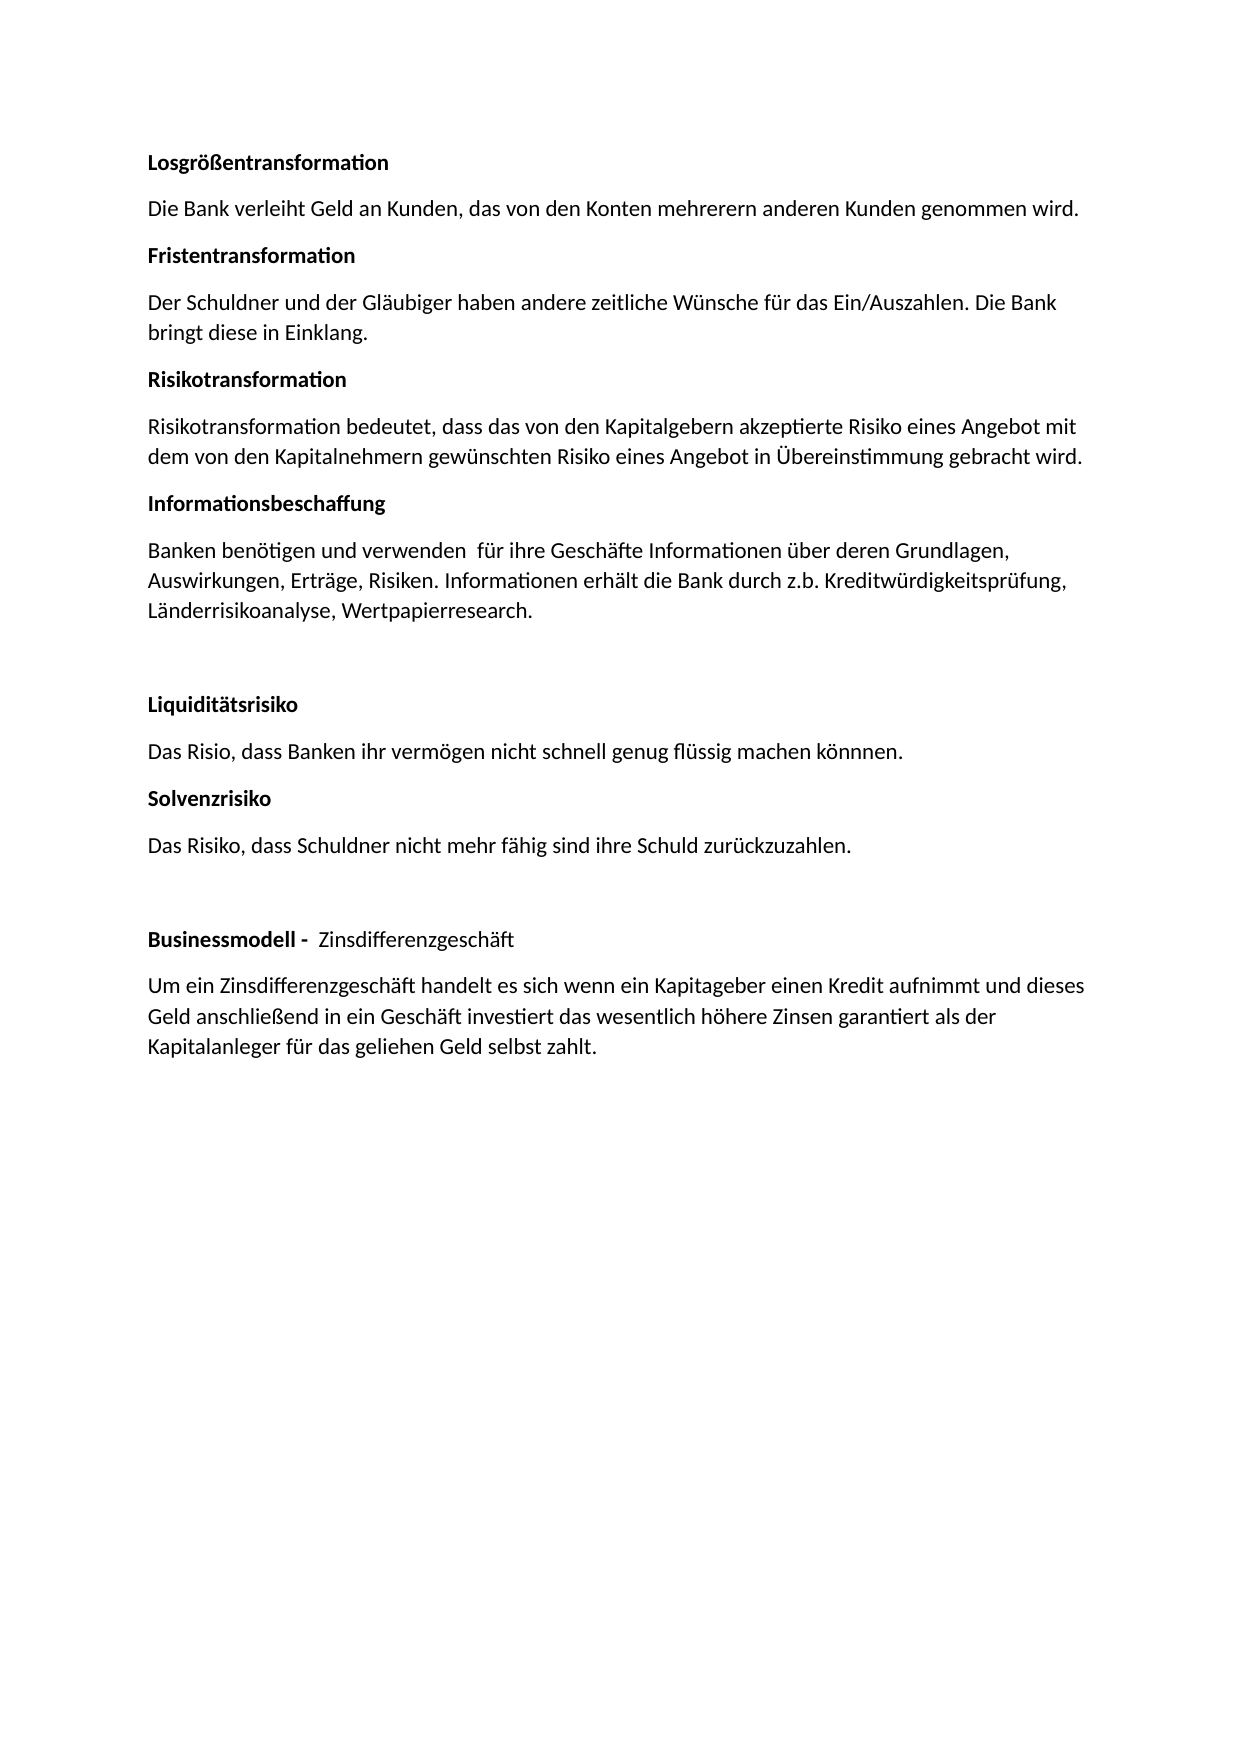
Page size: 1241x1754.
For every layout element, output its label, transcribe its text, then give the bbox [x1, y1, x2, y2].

text Banken benötigen und verwenden für ihre Geschäfte Informationen über deren Grundlagen, Auswirkungen, Erträge, Risiken. Informationen erhält die Bank durch z.b. Kreditwürdigkeitsprüfung, Länderrisikoanalyse, Wertpapierresearch. [148, 536, 1093, 624]
text Solvenzrisiko [148, 784, 1093, 812]
text Um ein Zinsdifferenzgeschäft handelt es sich wenn ein Kapitageber einen Kredit aufnimmt und dieses Geld anschließend in ein Geschäft investiert das wesentlich höhere Zinsen garantiert als der Kapitalanleger für das geliehen Geld selbst zahlt. [148, 972, 1093, 1060]
text Risikotransformation bedeutet, dass das von den Kapitalgebern akzeptierte Risiko eines Angebot mit dem von den Kapitalnehmern gewünschten Risiko eines Angebot in Übereinstimmung gebracht wird. [148, 412, 1093, 470]
text Das Risio, dass Banken ihr vermögen nicht schnell genug flüssig machen könnnen. [148, 737, 1093, 765]
text Businessmodell - Zinsdifferenzgeschäft [148, 925, 1093, 953]
text Informationsbeschaffung [148, 489, 1093, 517]
text Risikotransformation [148, 365, 1093, 393]
text Fristentransformation [148, 241, 1093, 269]
text Die Bank verleiht Geld an Kunden, das von den Konten mehrerern anderen Kunden genommen wird. [148, 194, 1093, 222]
text Losgrößentransformation [148, 148, 1093, 176]
text Liquiditätsrisiko [148, 690, 1093, 718]
text Der Schuldner und der Gläubiger haben andere zeitliche Wünsche für das Ein/Auszahlen. Die Bank bringt diese in Einklang. [148, 288, 1093, 346]
text Das Risiko, dass Schuldner nicht mehr fähig sind ihre Schuld zurückzuzahlen. [148, 831, 1093, 859]
